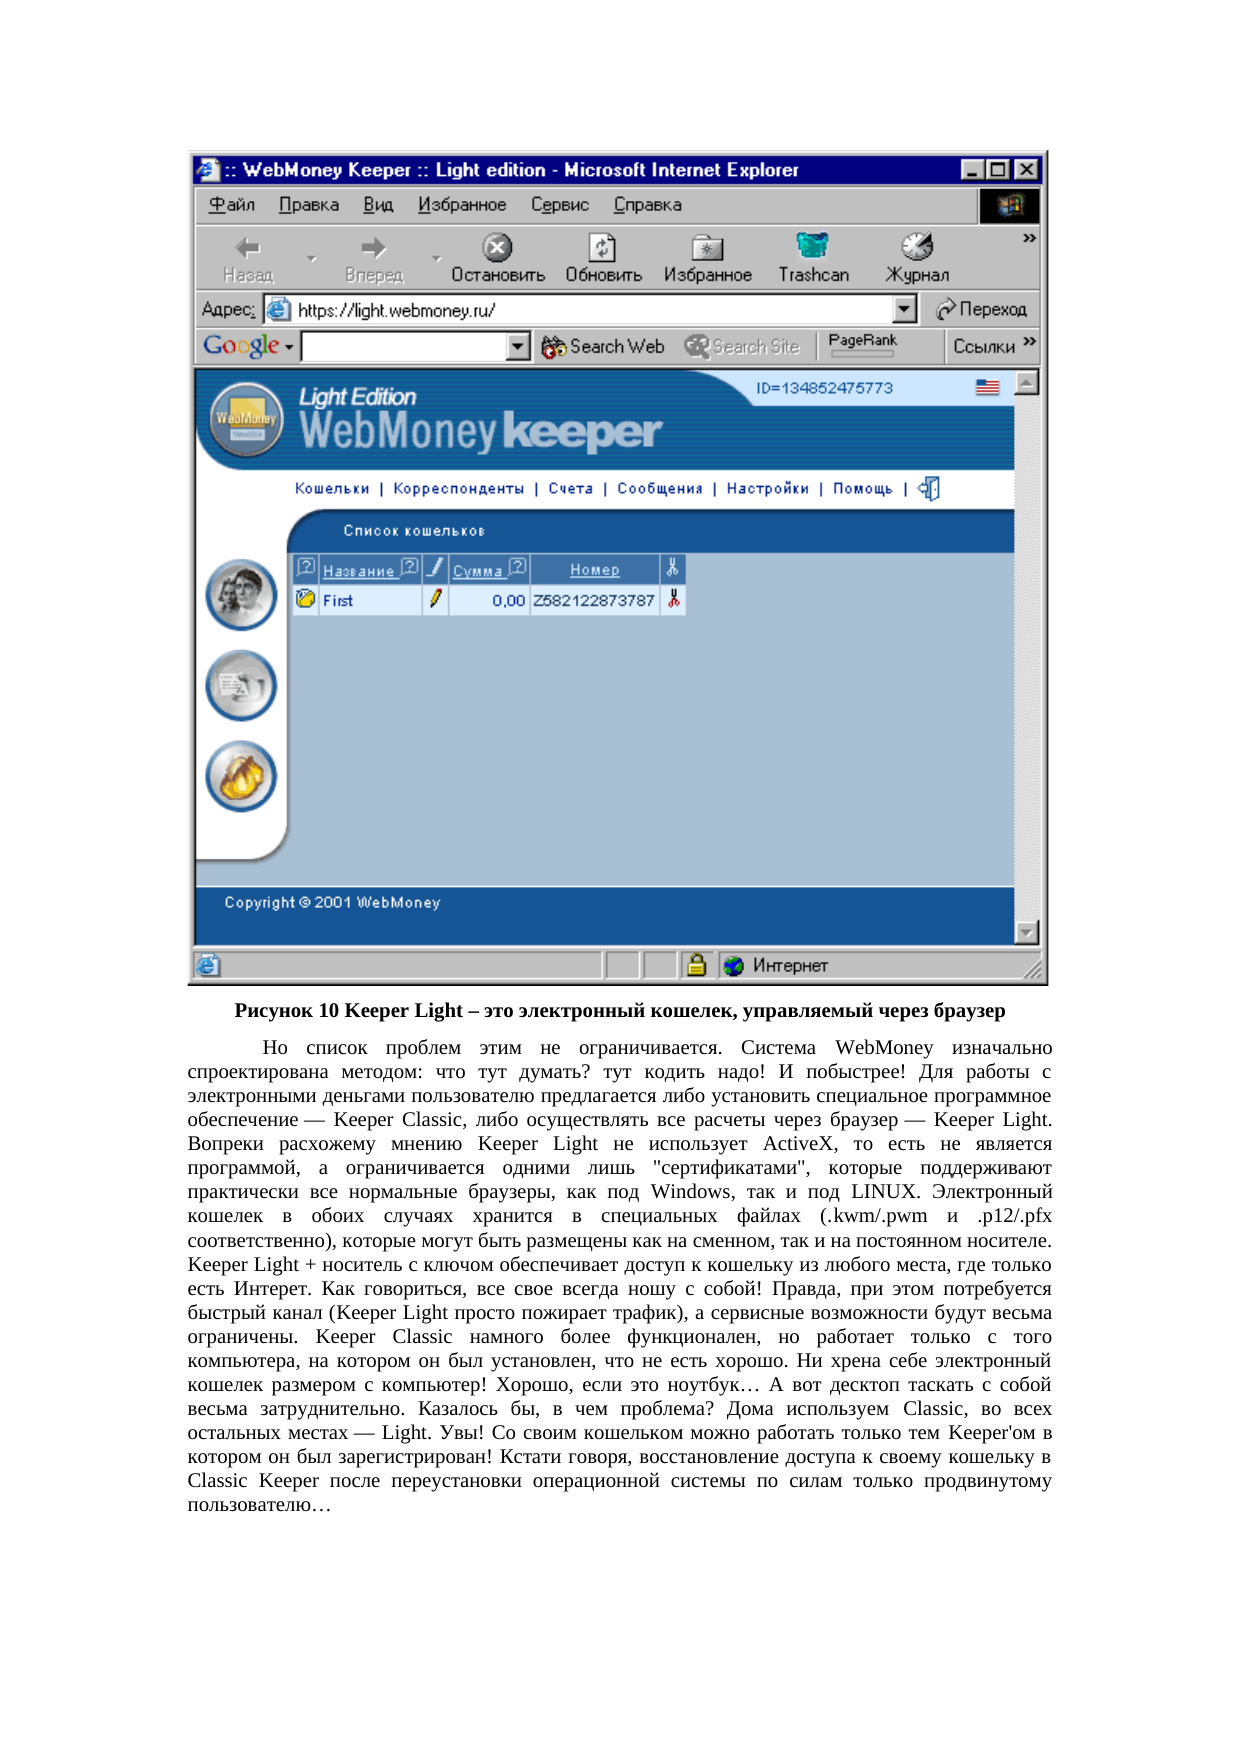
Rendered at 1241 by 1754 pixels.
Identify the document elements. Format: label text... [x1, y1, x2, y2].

text Рисунок 10 Keeper Light – это электронный кошелек, управляемый через браузер [187, 998, 1053, 1022]
picture [187, 150, 1049, 986]
text Но список проблем этим не ограничивается. Система WebMoney изначально спроектирована методом: что тут думать? тут кодить надо! И побыстрее! Для работы с электронными деньгами пользователю предлагается либо установить специальное программное обеспечение — Keeper Classic, либо осуществлять все расчеты через браузер — Keeper Light. Вопреки расхожему мнению Keeper Light не использует ActiveX, то есть не является программой, а ограничивается одними лишь "сертификатами", которые поддерживают практически все нормальные браузеры, как под Windows, так и под LINUX. Электронный кошелек в обоих случаях хранится в специальных файлах (.kwm/.pwm и .p12/.pfx соответственно), которые могут быть размещены как на сменном, так и на постоянном носителе. Keeper Light + носитель с ключом обеспечивает доступ к кошельку из любого места, где только есть Интерет. Как говориться, все свое всегда ношу с собой! Правда, при этом потребуется быстрый канал (Keeper Light просто пожирает трафик), а сервисные возможности будут весьма ограничены. Keeper Classic намного более функционален, но работает только с того компьютера, на котором он был установлен, что не есть хорошо. Ни хрена себе электронный кошелек размером с компьютер! Хорошо, если это ноутбук… А вот десктоп таскать с собой весьма затруднительно. Казалось бы, в чем проблема? Дома используем Classic, во всех остальных местах — Light. Увы! Со своим кошельком можно работать только тем Keeper'ом в котором он был зарегистрирован! Кстати говоря, восстановление доступа к своему кошельку в Classic Keeper после переустановки операционной системы по силам только продвинутому пользователю… [187, 1035, 1053, 1516]
